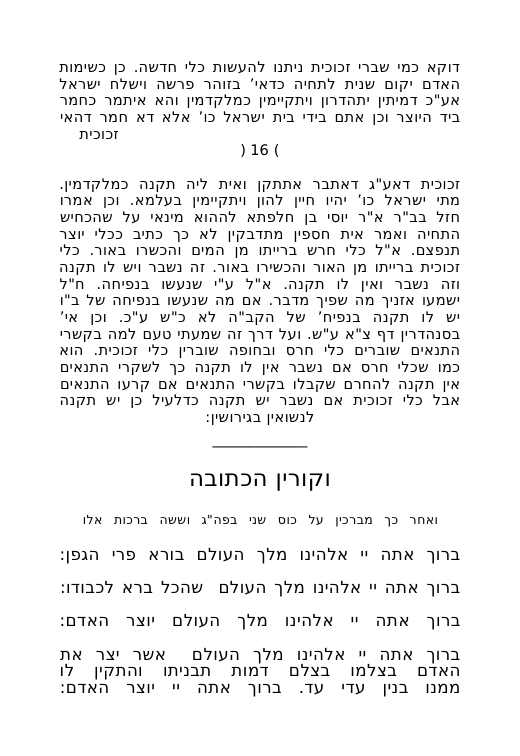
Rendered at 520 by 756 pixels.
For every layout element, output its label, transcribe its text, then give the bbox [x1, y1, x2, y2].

text ממנו בנין עדי עד. ברוך אתה יי יוצר האדם: [59, 680, 461, 697]
text האדם יקום שנית לתחיה כדאי’ בזוהר פרשה וישלח ישראל [59, 76, 461, 92]
text ברוך אתה יי אלהינו מלך העולם אשר יצר את [59, 647, 461, 663]
text התנאים שוברים כלי חרס ובחופה שוברין כלי זכוכית. הוא [59, 342, 461, 359]
text התחיה ואמר אית חספין מתדבקין לא כך כתיב ככלי יוצר [59, 226, 461, 242]
text _____________ [59, 426, 461, 449]
text ברוך אתה יי אלהינו מלך העולם יוצר האדם: [59, 613, 461, 630]
text אבל כלי זכוכית אם נשבר יש תקנה כדלעיל כן יש תקנה [59, 392, 461, 409]
text אע"כ דמיתין יתהדרון ויתקיימין כמלקדמין והא איתמר כחמר [59, 92, 461, 109]
text זכוכית דאע"ג דאתבר אתתקן ואית ליה תקנה כמלקדמין. [59, 176, 461, 192]
text ברוך אתה יי אלהינו מלך העולם בורא פרי הגפן: [59, 547, 461, 563]
text חזל בב"ר א"ר יוסי בן חלפתא לההוא מינאי על שהכחיש [59, 209, 461, 226]
text בסנהדרין דף צ"א ע"ש. ועל דרך זה שמעתי טעם למה בקשרי [59, 326, 461, 342]
text ברוך אתה יי אלהינו מלך העולם שהכל ברא לכבודו: [59, 580, 461, 597]
text כמו שכלי חרס אם נשבר אין לו תקנה כך לשקרי התנאים [59, 359, 461, 376]
text ) 16 ( [59, 142, 461, 159]
text האדם בצלמו בצלם דמות תבניתו והתקין לו [59, 663, 461, 680]
text ישמעו אזניך מה שפיך מדבר. אם מה שנעשו בנפיחה של ב"ו [59, 292, 461, 309]
text זכוכית ברייתו מן האור והכשירו באור. זה נשבר ויש לו תקנה [59, 259, 461, 276]
text תנפצם. א"ל כלי חרש ברייתו מן המים והכשרו באור. כלי [59, 242, 461, 259]
text מתי ישראל כו’ יהיו חיין להון ויתקיימין בעלמא. וכן אמרו [59, 192, 461, 209]
text לנשואין בגירושין: [59, 409, 461, 426]
text ביד היוצר וכן אתם בידי בית ישראל כו’ אלא דא חמר דהאי [59, 109, 461, 126]
text וקורין הכתובה [59, 472, 461, 490]
text אין תקנה להחרם שקבלו בקשרי התנאים אם קרעו התנאים [59, 376, 461, 392]
text יש לו תקנה בנפיח’ של הקב"ה לא כ"ש ע"כ. וכן אי’ [59, 309, 461, 326]
text דוקא כמי שברי זכוכית ניתנו להעשות כלי חדשה. כן כשימות [59, 59, 461, 76]
text ואחר כך מברכין על כוס שני בפה"ג וששה ברכות אלו [59, 509, 461, 528]
text וזה נשבר ואין לו תקנה. א"ל ע"י שנעשו בנפיחה. ח"ל [59, 276, 461, 292]
text זכוכית [59, 126, 461, 142]
